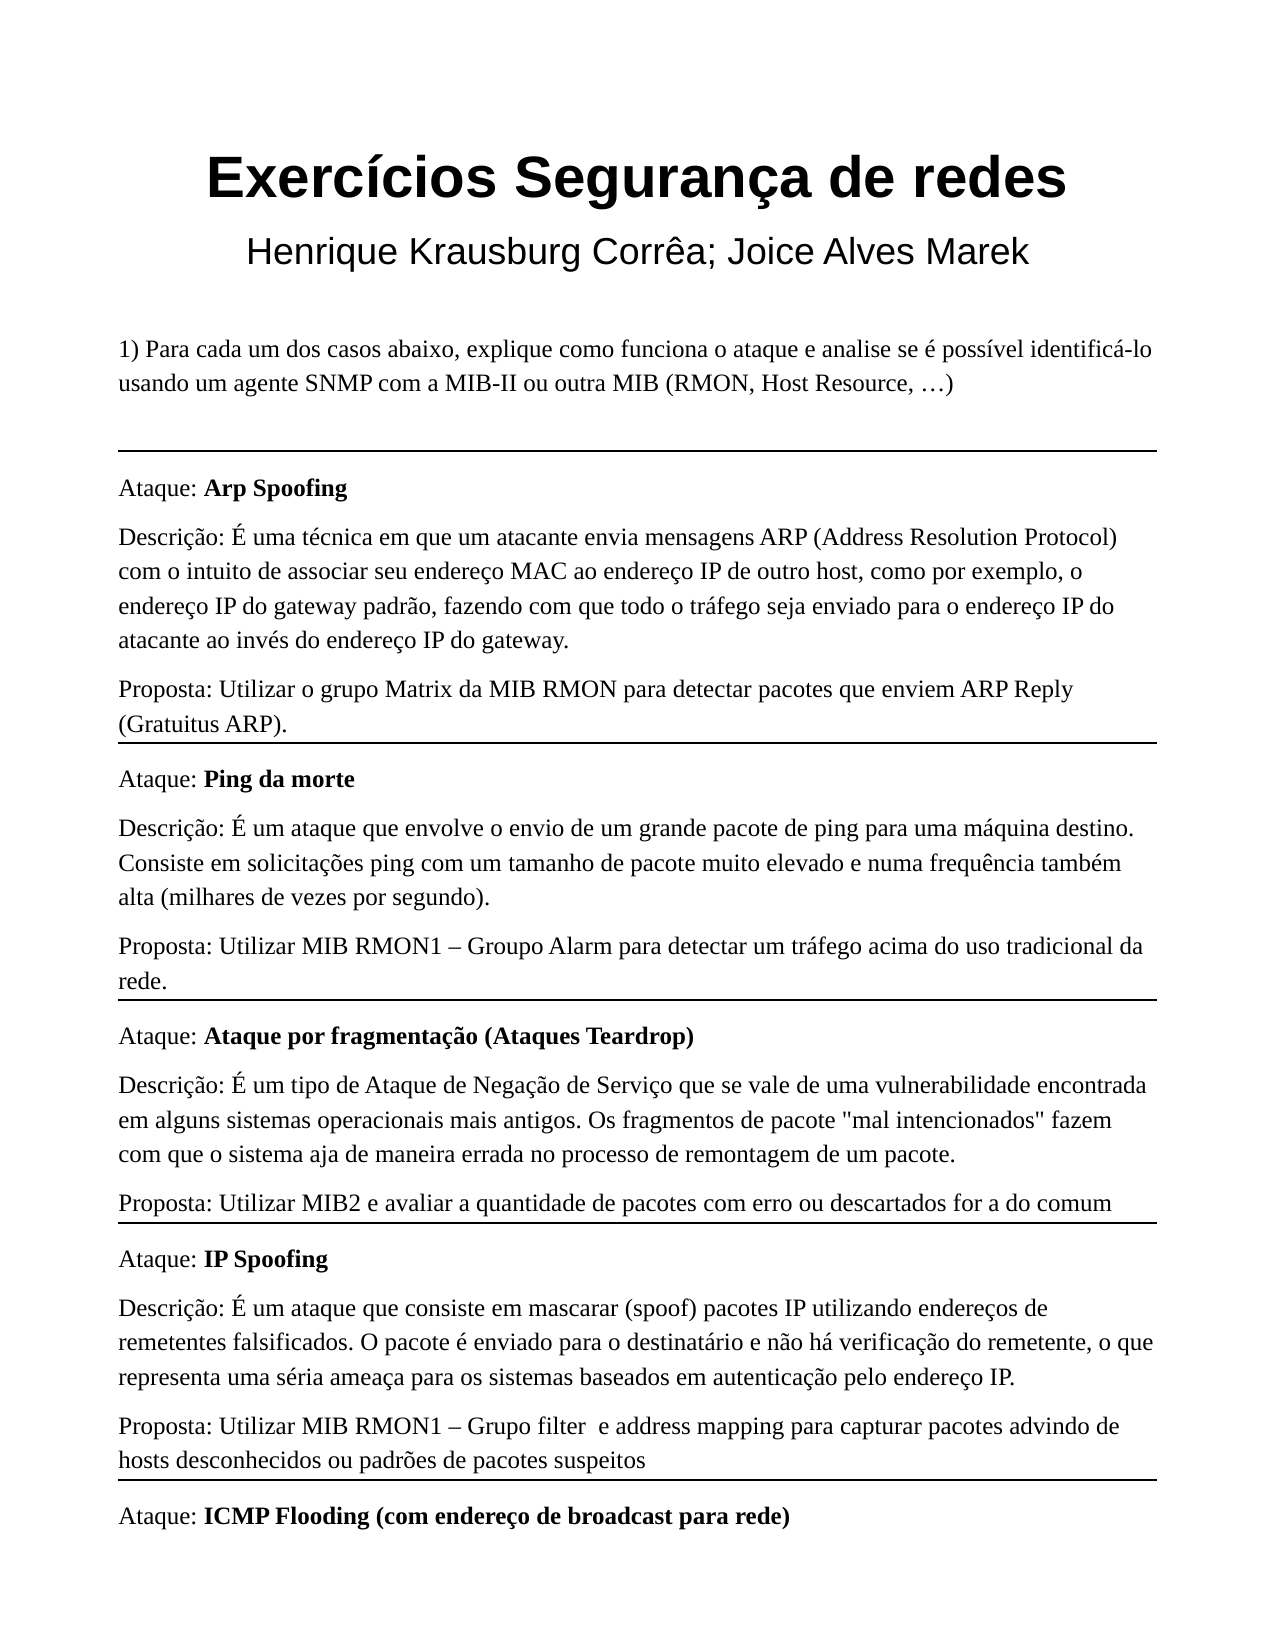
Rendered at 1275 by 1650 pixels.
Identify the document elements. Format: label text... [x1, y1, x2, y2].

text Ataque: Ataque por fragmentação (Ataques Teardrop) [118, 1021, 1157, 1050]
text Ataque: IP Spoofing [118, 1244, 1157, 1273]
text 1) Para cada um dos casos abaixo, explique como funciona o ataque e analise se é possível identificá-lo usando um agente SNMP com a MIB-II ou outra MIB (RMON, Host Resource, …) [118, 334, 1157, 397]
text Ataque: Ping da morte [118, 764, 1157, 793]
text Proposta: Utilizar MIB RMON1 – Grupo filter e address mapping para capturar pacotes advindo de hosts desconhecidos ou padrões de pacotes suspeitos [118, 1411, 1157, 1479]
text Ataque: ICMP Flooding (com endereço de broadcast para rede) [118, 1501, 1157, 1530]
text Proposta: Utilizar MIB2 e avaliar a quantidade de pacotes com erro ou descartados for a do comum [118, 1188, 1157, 1222]
text Descrição: É uma técnica em que um atacante envia mensagens ARP (Address Resolution Protocol) com o intuito de associar seu endereço MAC ao endereço IP de outro host, como por exemplo, o endereço IP do gateway padrão, fazendo com que todo o tráfego seja enviado para o endereço IP do atacante ao invés do endereço IP do gateway. [118, 522, 1157, 654]
text Descrição: É um ataque que envolve o envio de um grande pacote de ping para uma máquina destino. Consiste em solicitações ping com um tamanho de pacote muito elevado e numa frequência também alta (milhares de vezes por segundo). [118, 813, 1157, 911]
text Ataque: Arp Spoofing [118, 473, 1157, 501]
text Proposta: Utilizar o grupo Matrix da MIB RMON para detectar pacotes que enviem ARP Reply (Gratuitus ARP). [118, 674, 1157, 742]
text Descrição: É um tipo de Ataque de Negação de Serviço que se vale de uma vulnerabilidade encontrada em alguns sistemas operacionais mais antigos. Os fragmentos de pacote "mal intencionados" fazem com que o sistema aja de maneira errada no processo de remontagem de um pacote. [118, 1070, 1157, 1168]
subtitle Henrique Krausburg Corrêa; Joice Alves Marek [118, 229, 1157, 272]
text Descrição: É um ataque que consiste em mascarar (spoof) pacotes IP utilizando endereços de remetentes falsificados. O pacote é enviado para o destinatário e não há verificação do remetente, o que representa uma séria ameaça para os sistemas baseados em autenticação pelo endereço IP. [118, 1293, 1157, 1391]
title Exercícios Segurança de redes [118, 143, 1157, 210]
text Proposta: Utilizar MIB RMON1 – Groupo Alarm para detectar um tráfego acima do uso tradicional da rede. [118, 931, 1157, 999]
